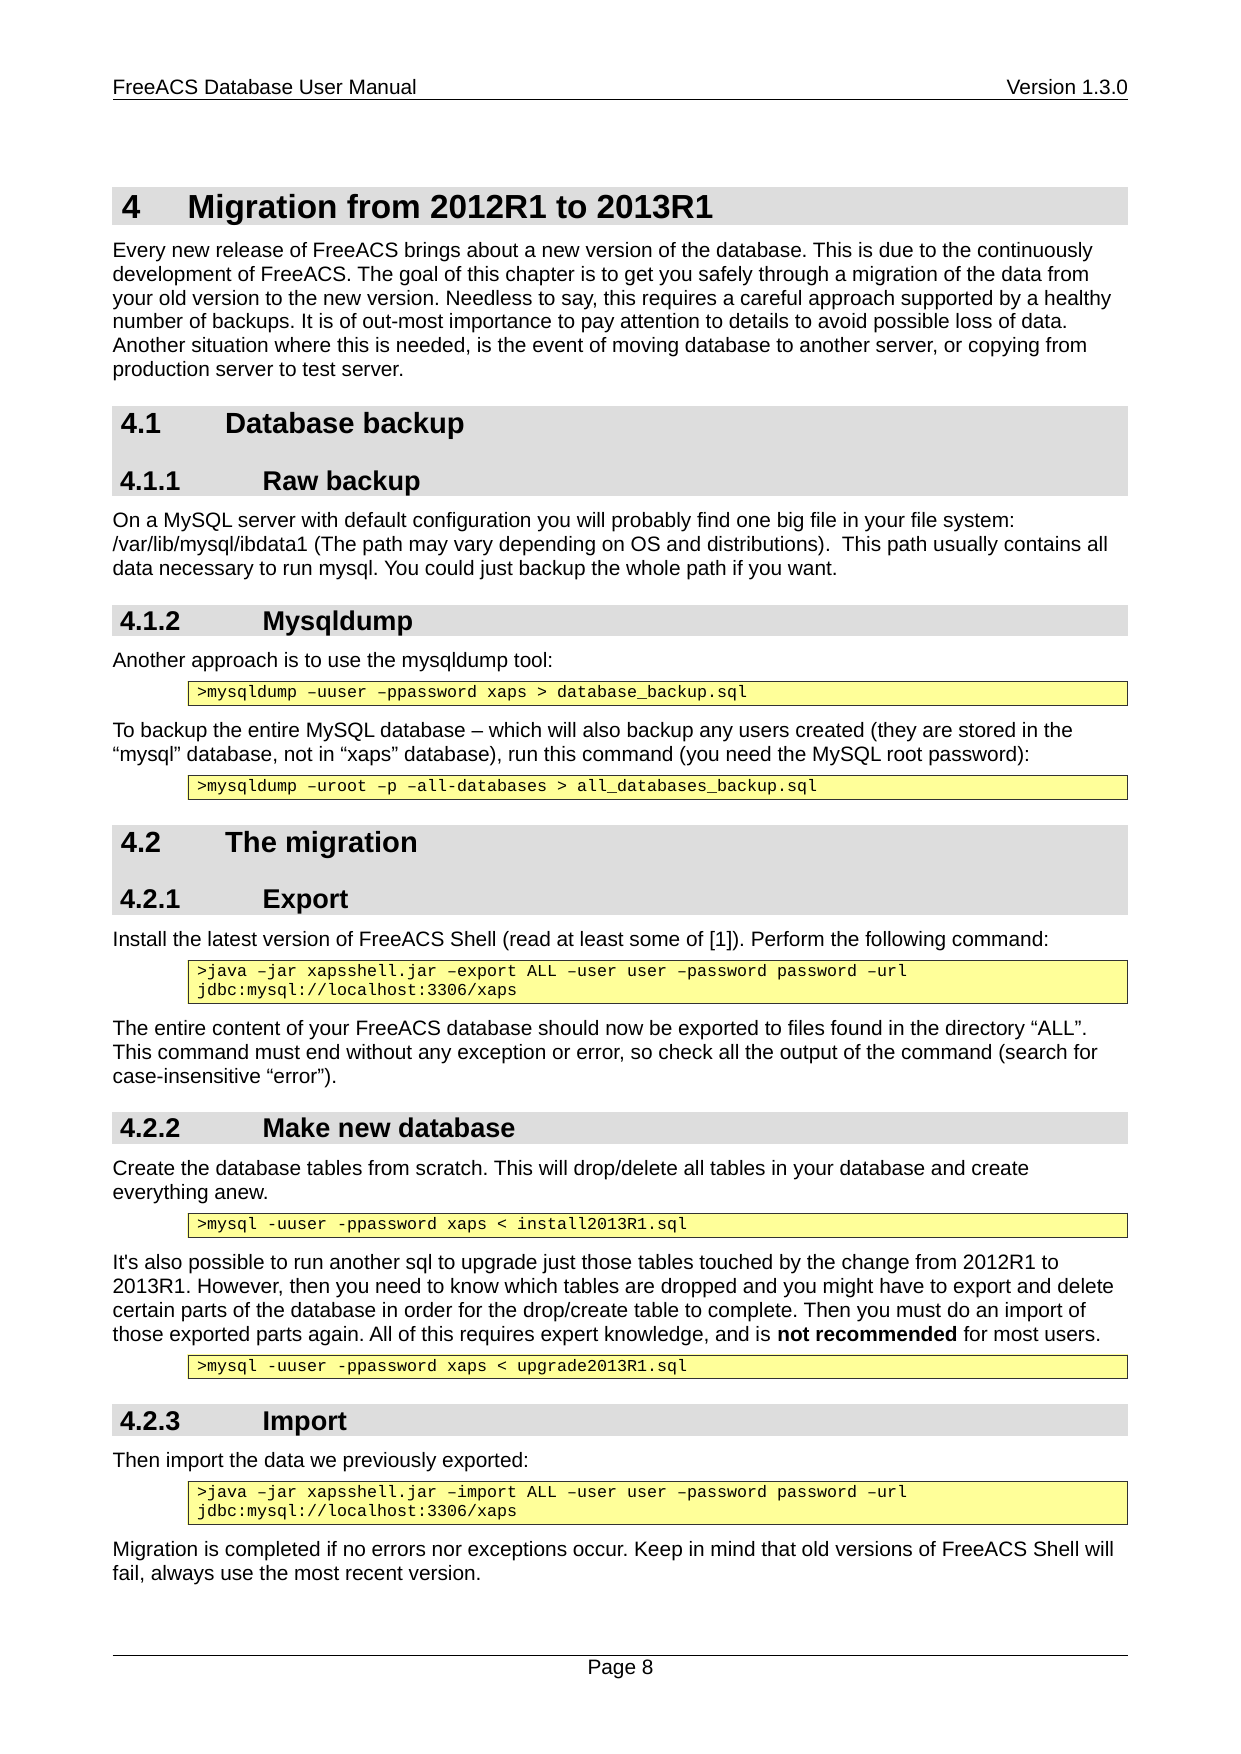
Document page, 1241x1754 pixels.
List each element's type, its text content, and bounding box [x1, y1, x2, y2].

subtitle Migration from 2012R1 to 2013R1 [112, 187, 1128, 225]
text It's also possible to run another sql to upgrade just those tables touched by the change from 2012R1 to 2013R1. However, then you need to know which tables are dropped and you might have to export and delete certain parts of the database in order for the drop/create table to complete. Then you must do an import of those exported parts again. All of this requires expert knowledge, and is not recommended for most users. [112, 1250, 1128, 1346]
text >java –jar xapsshell.jar –export ALL –user user –password password –url jdbc:mysql://localhost:3306/xaps [189, 961, 1127, 1003]
text Create the database tables from scratch. This will drop/delete all tables in your database and create everything anew. [112, 1156, 1128, 1204]
subtitle Mysqldump [112, 605, 1128, 636]
text >mysql -uuser -ppassword xaps < upgrade2013R1.sql [189, 1356, 1127, 1378]
text Another approach is to use the mysqldump tool: [112, 648, 1128, 672]
text >mysql -uuser -ppassword xaps < install2013R1.sql [189, 1214, 1127, 1237]
text >mysqldump –uroot –p –all-databases > all_databases_backup.sql [189, 776, 1127, 799]
subtitle Make new database [112, 1112, 1128, 1144]
subtitle Raw backup [112, 465, 1128, 496]
subtitle The migration [112, 825, 1128, 858]
text >java –jar xapsshell.jar –import ALL –user user –password password –url jdbc:mysql://localhost:3306/xaps [189, 1482, 1127, 1524]
text Migration is completed if no errors nor exceptions occur. Keep in mind that old versions of FreeACS Shell will fail, always use the most recent version. [112, 1537, 1128, 1584]
subtitle Import [112, 1404, 1128, 1436]
subtitle Database backup [112, 406, 1128, 440]
text On a MySQL server with default configuration you will probably find one big file in your file system: /var/lib/mysql/ibdata1 (The path may vary depending on OS and distributions). This path usually contains all data necessary to run mysql. You could just backup the whole path if you want. [112, 508, 1128, 580]
text Then import the data we previously exported: [112, 1448, 1128, 1472]
text Install the latest version of FreeACS Shell (read at least some of [1]). Perform the following command: [112, 927, 1128, 951]
subtitle Export [112, 883, 1128, 915]
text The entire content of your FreeACS database should now be exported to files found in the directory “ALL”. This command must end without any exception or error, so check all the output of the command (search for case-insensitive “error”). [112, 1016, 1128, 1087]
text To backup the entire MySQL database – which will also backup any users created (they are stored in the “mysql” database, not in “xaps” database), run this command (you need the MySQL root password): [112, 718, 1128, 766]
text >mysqldump –uuser –ppassword xaps > database_backup.sql [189, 682, 1127, 705]
text Every new release of FreeACS brings about a new version of the database. This is due to the continuously development of FreeACS. The goal of this chapter is to get you safely through a migration of the data from your old version to the new version. Needless to say, this requires a careful approach supported by a healthy number of backups. It is of out-most importance to pay attention to details to avoid possible loss of data. Another situation where this is needed, is the event of moving database to another server, or copying from production server to test server. [112, 237, 1128, 381]
